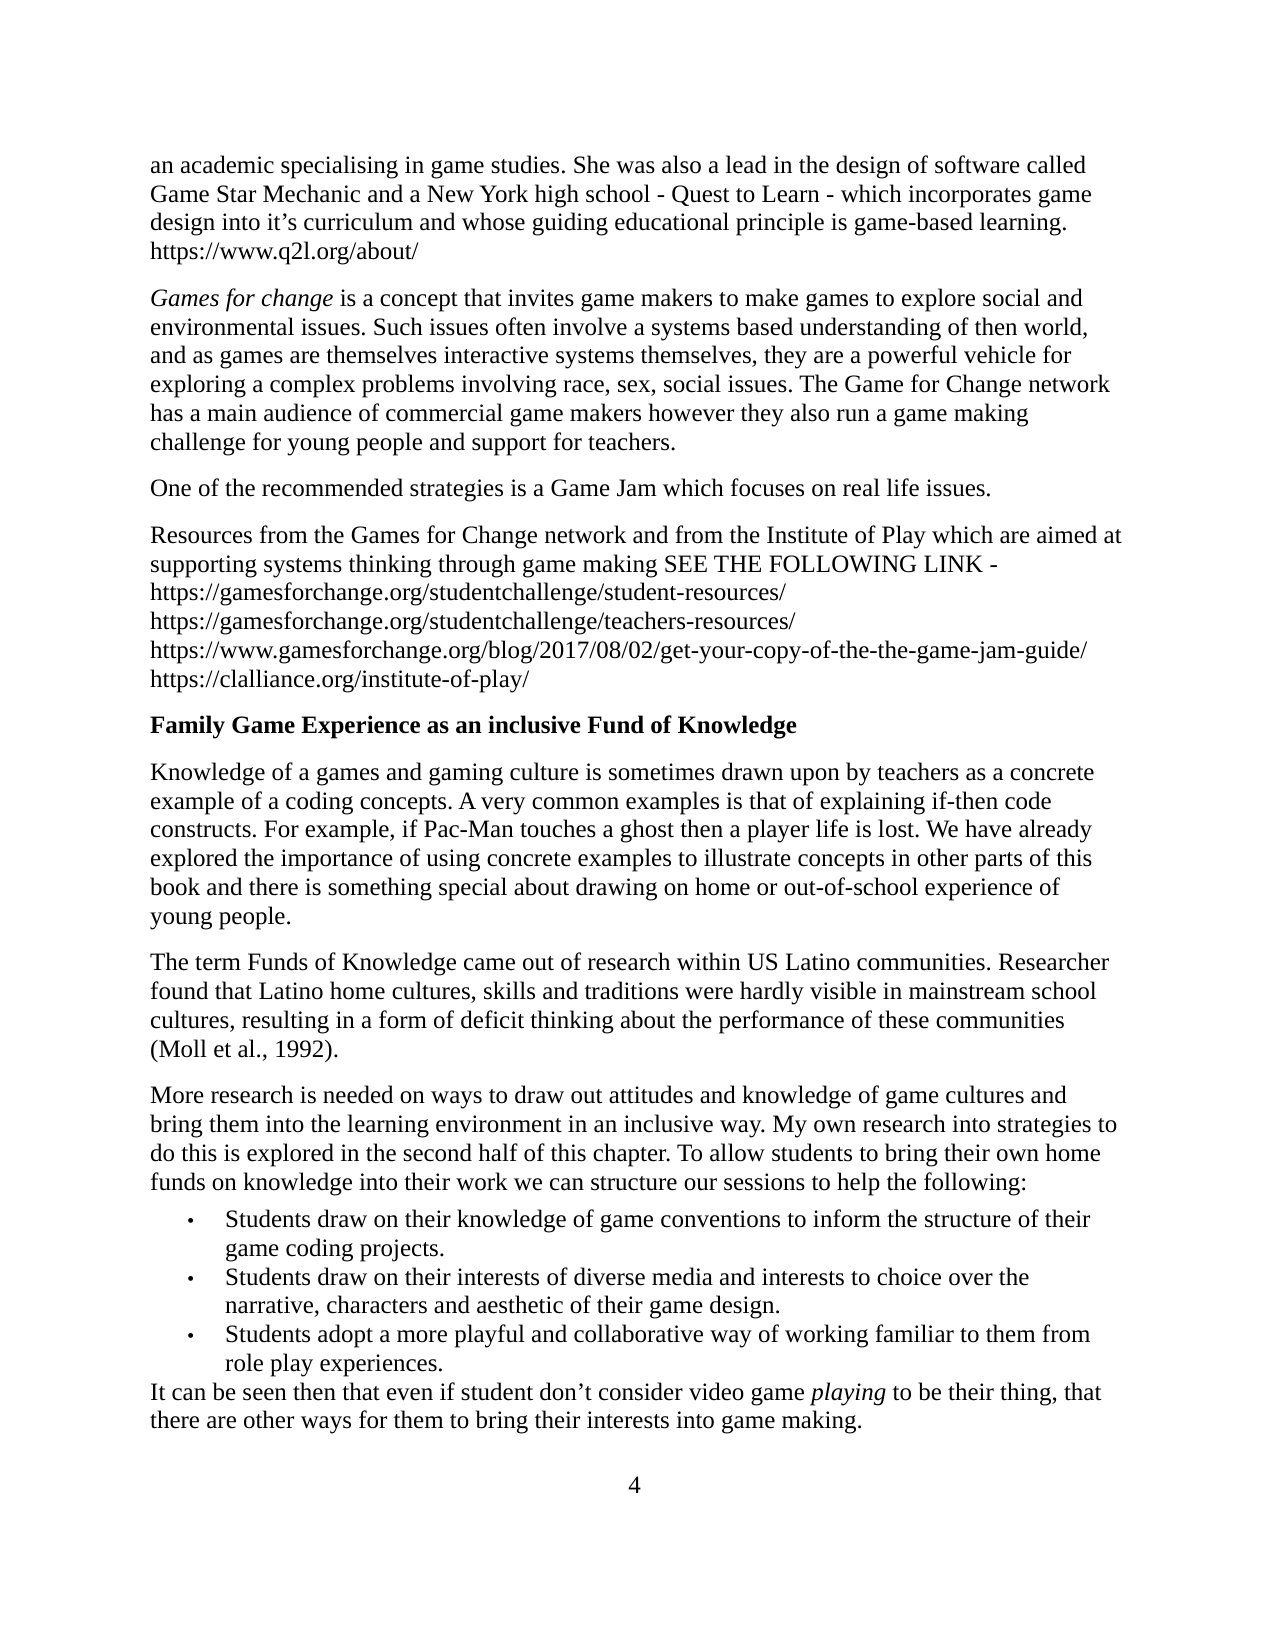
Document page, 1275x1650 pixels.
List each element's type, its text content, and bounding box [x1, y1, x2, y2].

text Resources from the Games for Change network and from the Institute of Play which are aimed at supporting systems thinking through game making SEE THE FOLLOWING LINK - https://gamesforchange.org/studentchallenge/student-resources/ https://gamesforchange.org/studentchallenge/teachers-resources/ https://www.gamesforchange.org/blog/2017/08/02/get-your-copy-of-the-the-game-jam-guide/ https://clalliance.org/institute-of-play/ [150, 520, 1125, 692]
text Family Game Experience as an inclusive Fund of Knowledge [150, 710, 1125, 739]
list Students draw on their interests of diverse media and interests to choice over the narrative, characters and aesthetic of their game design. [187, 1262, 1125, 1319]
text Knowledge of a games and gaming culture is sometimes drawn upon by teachers as a concrete example of a coding concepts. A very common examples is that of explaining if-then code constructs. For example, if Pac-Man touches a ghost then a player life is lost. We have already explored the importance of using concrete examples to illustrate concepts in other parts of this book and there is something special about drawing on home or out-of-school experience of young people. [150, 757, 1125, 929]
list Students draw on their knowledge of game conventions to inform the structure of their game coding projects. [187, 1204, 1125, 1262]
text Games for change is a concept that invites game makers to make games to explore social and environmental issues. Such issues often involve a systems based understanding of then world, and as games are themselves interactive systems themselves, they are a powerful vehicle for exploring a complex problems involving race, sex, social issues. The Game for Change network has a main audience of commercial game makers however they also run a game making challenge for young people and support for teachers. [150, 283, 1125, 455]
text It can be seen then that even if student don’t consider video game playing to be their thing, that there are other ways for them to bring their interests into game making. [150, 1377, 1125, 1434]
list Students adopt a more playful and collaborative way of working familiar to them from role play experiences. [187, 1319, 1125, 1377]
text an academic specialising in game studies. She was also a lead in the design of software called Game Star Mechanic and a New York high school - Quest to Learn - which incorporates game design into it’s curriculum and whose guiding educational principle is game-based learning. https://www.q2l.org/about/ [150, 150, 1125, 265]
text One of the recommended strategies is a Game Jam which focuses on real life issues. [150, 473, 1125, 502]
text The term Funds of Knowledge came out of research within US Latino communities. Researcher found that Latino home cultures, skills and traditions were hardly visible in mainstream school cultures, resulting in a form of deficit thinking about the performance of these communities (Moll et al., 1992). [150, 947, 1125, 1062]
text More research is needed on ways to draw out attitudes and knowledge of game cultures and bring them into the learning environment in an inclusive way. My own research into strategies to do this is explored in the second half of this chapter. To allow students to bring their own home funds on knowledge into their work we can structure our sessions to help the following: [150, 1080, 1125, 1195]
